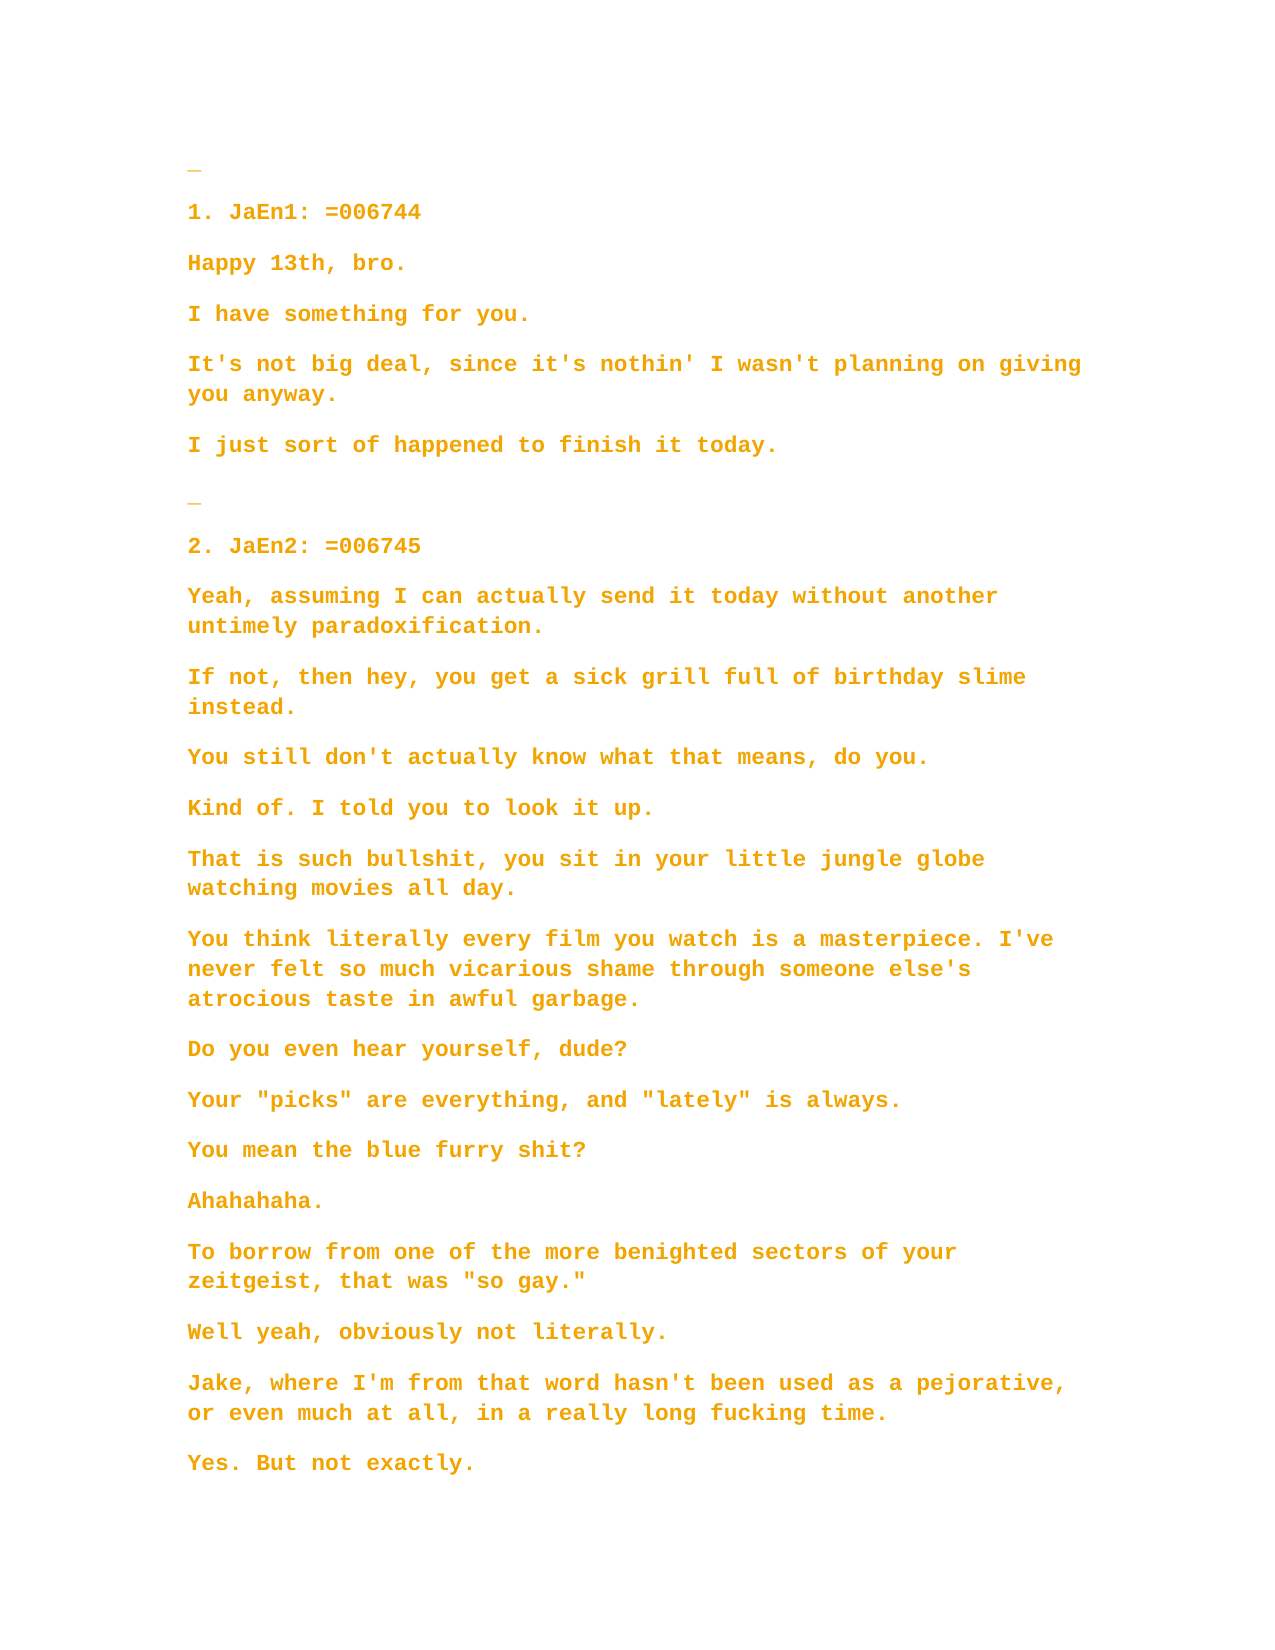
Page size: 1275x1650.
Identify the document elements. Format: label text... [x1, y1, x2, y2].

text Ahahahaha. [187, 1189, 1087, 1215]
text Yeah, assuming I can actually send it today without another untimely paradoxification. [187, 585, 1087, 641]
text 1. JaEn1: =006744 [187, 201, 1087, 227]
text You think literally every film you watch is a masterpiece. I've never felt so much vicarious shame through someone else's atrocious taste in awful garbage. [187, 927, 1087, 1013]
text I have something for you. [187, 302, 1087, 328]
text Yes. But not exactly. [187, 1451, 1087, 1477]
text To borrow from one of the more benighted sectors of your zeitgeist, that was "so gay." [187, 1240, 1087, 1296]
text _ [187, 483, 1087, 509]
text You still don't actually know what that means, do you. [187, 746, 1087, 772]
text Happy 13th, bro. [187, 251, 1087, 277]
text Do you even hear yourself, dude? [187, 1037, 1087, 1063]
text It's not big deal, since it's nothin' I wasn't planning on giving you anyway. [187, 352, 1087, 408]
text That is such bullshit, you sit in your little jungle globe watching movies all day. [187, 847, 1087, 903]
text Jake, where I'm from that word hasn't been used as a pejorative, or even much at all, in a really long fucking time. [187, 1371, 1087, 1427]
text Kind of. I told you to look it up. [187, 796, 1087, 822]
text Well yeah, obviously not literally. [187, 1320, 1087, 1346]
text You mean the blue furry shit? [187, 1139, 1087, 1165]
text If not, then hey, you get a sick grill full of birthday slime instead. [187, 665, 1087, 721]
text I just sort of happened to finish it today. [187, 433, 1087, 459]
text Your "picks" are everything, and "lately" is always. [187, 1088, 1087, 1114]
text 2. JaEn2: =006745 [187, 534, 1087, 560]
text _ [187, 150, 1087, 176]
